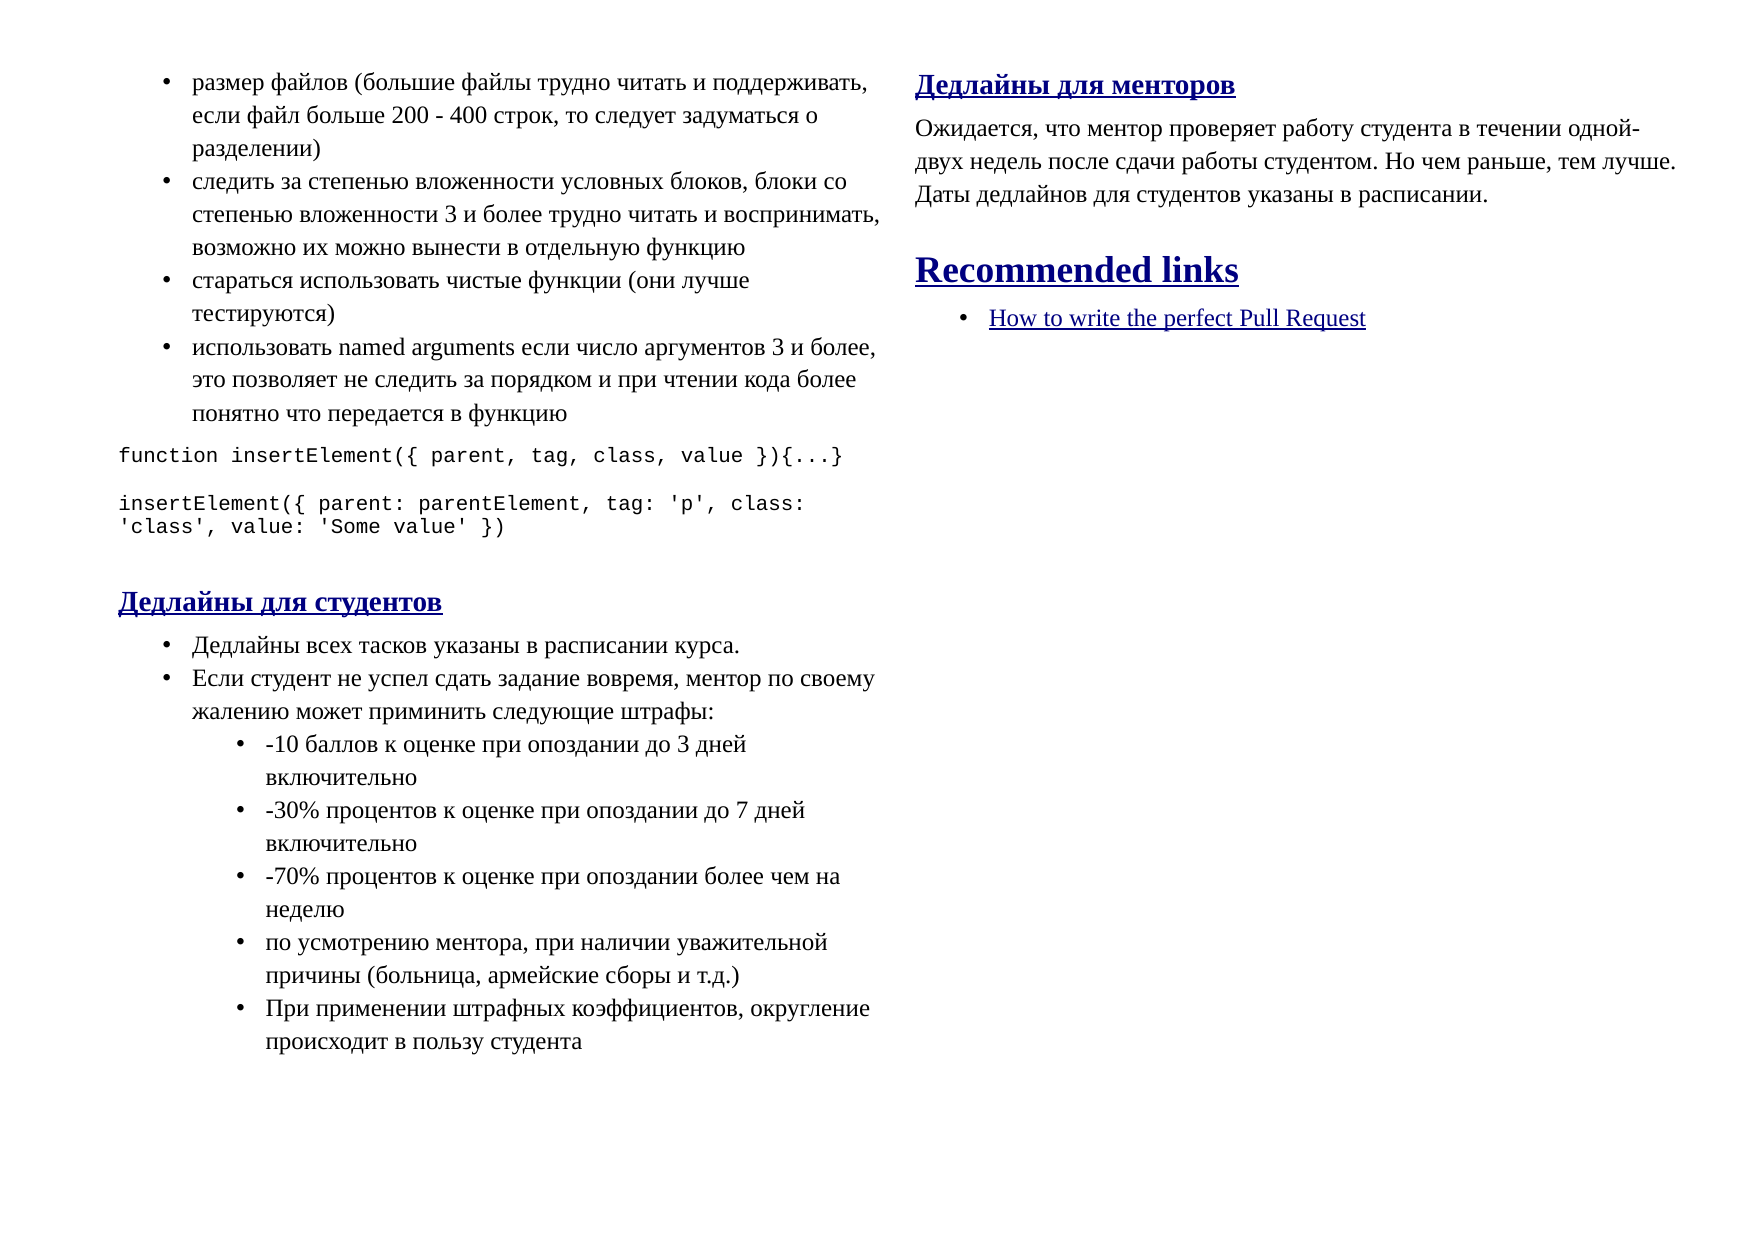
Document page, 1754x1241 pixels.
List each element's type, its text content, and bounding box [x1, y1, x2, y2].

list по усмотрению ментора, при наличии уважительной причины (больница, армейские сборы и т.д.) [236, 927, 886, 989]
subtitle Дедлайны для менторов [915, 67, 1682, 101]
list -30% процентов к оценке при опоздании до 7 дней включительно [236, 795, 886, 857]
list стараться использовать чистые функции (они лучше тестируются) [162, 266, 886, 327]
text insertElement({ parent: parentElement, tag: 'p', class: 'class', value: 'Some value' }) [118, 492, 886, 540]
list использовать named arguments если число аргументов 3 и более, это позволяет не следить за порядком и при чтении кода более понятно что передается в функцию [162, 332, 886, 426]
list -70% процентов к оценке при опоздании более чем на неделю [236, 861, 886, 923]
list При применении штрафных коэффициентов, округление происходит в пользу студента [236, 993, 886, 1055]
list следить за степенью вложенности условных блоков, блоки со степенью вложенности 3 и более трудно читать и воспринимать, возможно их можно вынести в отдельную функцию [162, 166, 886, 261]
list размер файлов (большие файлы трудно читать и поддерживать, если файл больше 200 - 400 строк, то следует задуматься о разделении) [162, 67, 886, 162]
list -10 баллов к оценке при опоздании до 3 дней включительно [236, 729, 886, 791]
text function insertElement({ parent, tag, class, value }){...} [118, 445, 886, 469]
subtitle Recommended links [915, 248, 1682, 291]
list Дедлайны всех тасков указаны в расписании курса. [162, 630, 886, 659]
subtitle Дедлайны для студентов [118, 584, 886, 617]
list How to write the perfect Pull Request [959, 303, 1682, 332]
text Ожидается, что ментор проверяет работу студента в течении одной-двух недель после сдачи работы студентом. Но чем раньше, тем лучше. Даты дедлайнов для студентов указаны в расписании. [915, 113, 1682, 208]
list Если студент не успел сдать задание вовремя, ментор по своему жалению может приминить следующие штрафы: [162, 663, 886, 725]
